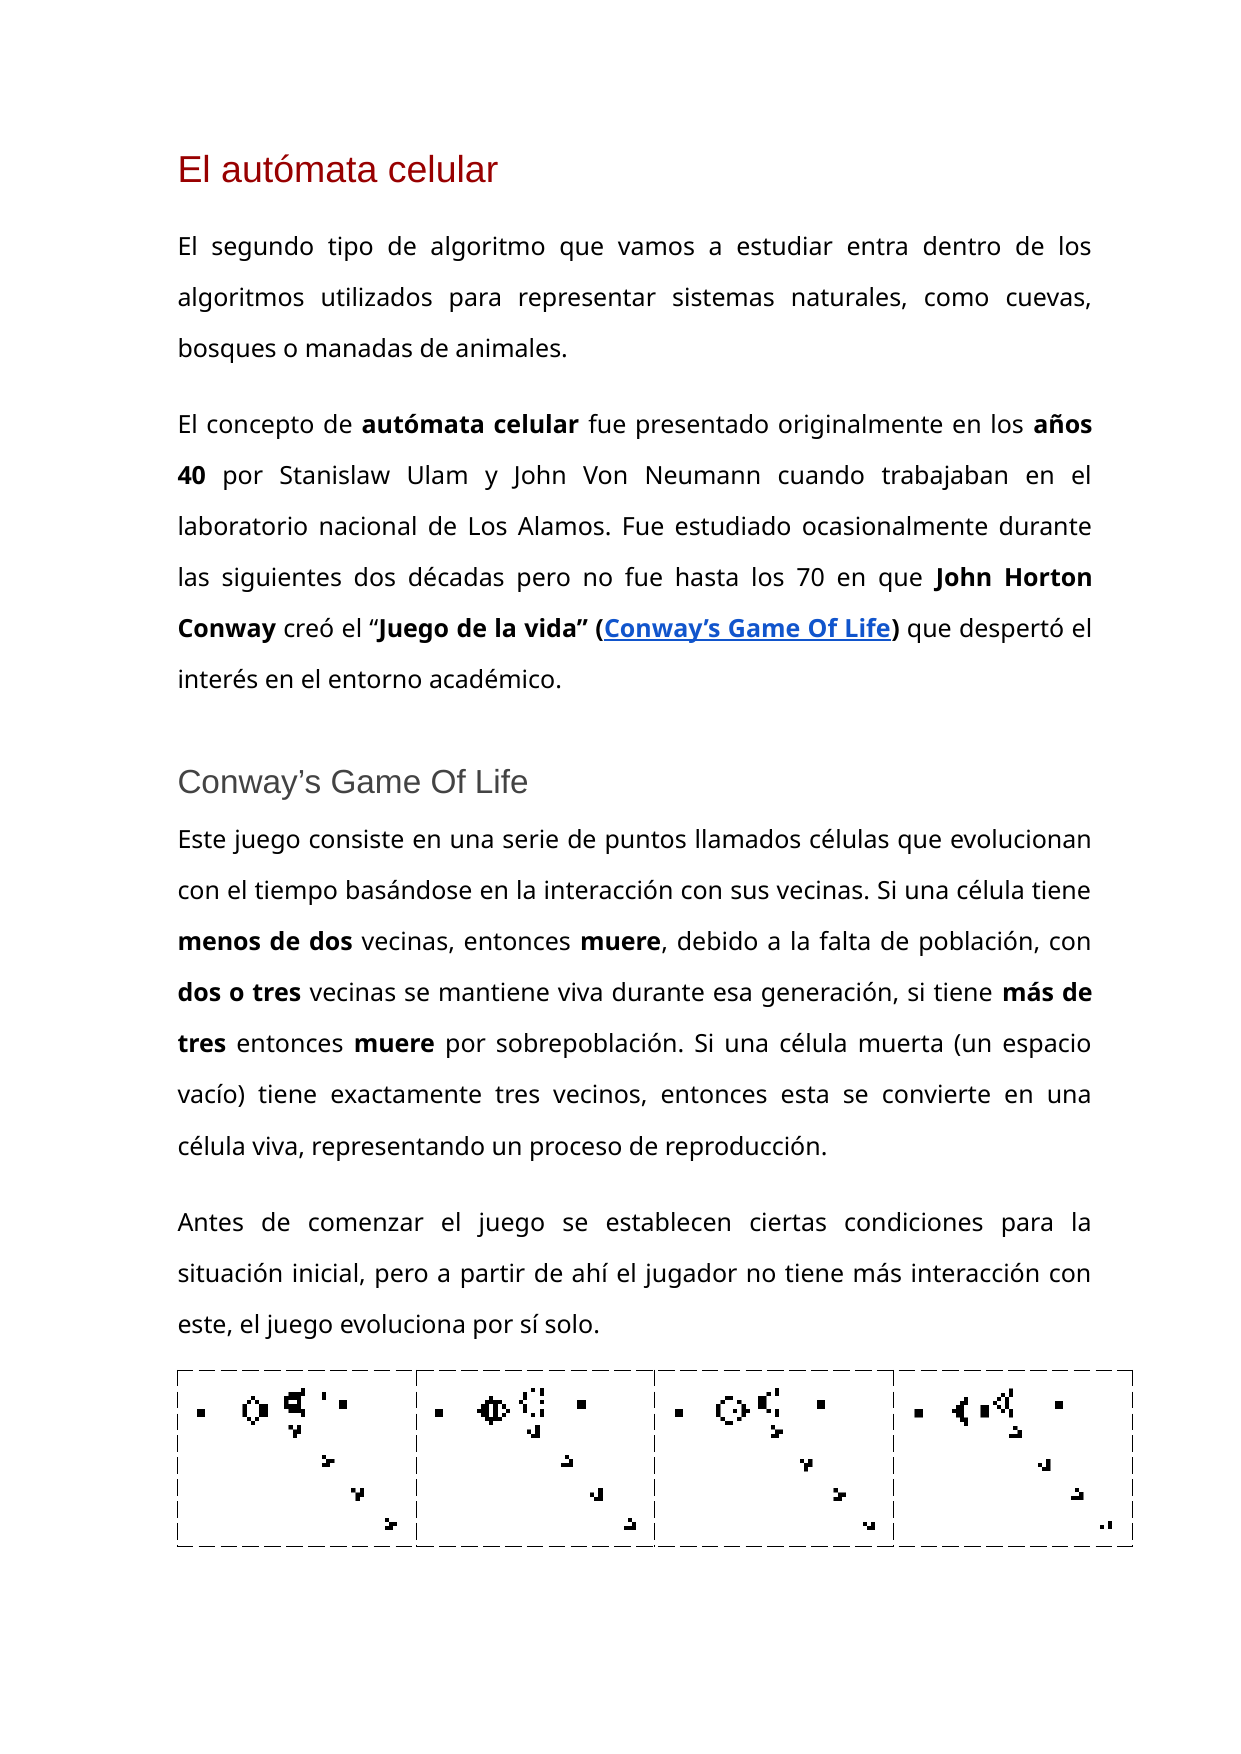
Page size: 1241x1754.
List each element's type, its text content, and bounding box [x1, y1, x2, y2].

table_header [655, 1370, 893, 1546]
picture [910, 1384, 1116, 1533]
text Antes de comenzar el juego se establecen ciertas condiciones para la situación inicial, pero a partir de ahí el jugador no tiene más interacción con este, el juego evoluciona por sí solo. [177, 1204, 1093, 1340]
subtitle Conway’s Game Of Life [177, 763, 1093, 801]
text El segundo tipo de algoritmo que vamos a estudiar entra dentro de los algoritmos utilizados para representar sistemas naturales, como cuevas, bosques o manadas de animales. [177, 228, 1093, 364]
subtitle El autómata celular [177, 148, 1093, 191]
picture [192, 1383, 401, 1534]
picture [431, 1383, 640, 1534]
table_header [894, 1370, 1132, 1546]
picture [670, 1383, 878, 1534]
text El concepto de autómata celular fue presentado originalmente en los años 40 por Stanislaw Ulam y John Von Neumann cuando trabajaban en el laboratorio nacional de Los Alamos. Fue estudiado ocasionalmente durante las siguientes dos décadas pero no fue hasta los 70 en que John Horton Conway creó el “Juego de la vida” (Conway’s Game Of Life) que despertó el interés en el entorno académico. [177, 406, 1093, 696]
table_header [177, 1370, 416, 1546]
table_header [416, 1370, 655, 1546]
text Este juego consiste en una serie de puntos llamados células que evolucionan con el tiempo basándose en la interacción con sus vecinas. Si una célula tiene menos de dos vecinas, entonces muere, debido a la falta de población, con dos o tres vecinas se mantiene viva durante esa generación, si tiene más de tres entonces muere por sobrepoblación. Si una célula muerta (un espacio vacío) tiene exactamente tres vecinos, entonces esta se convierte en una célula viva, representando un proceso de reproducción. [177, 822, 1093, 1162]
